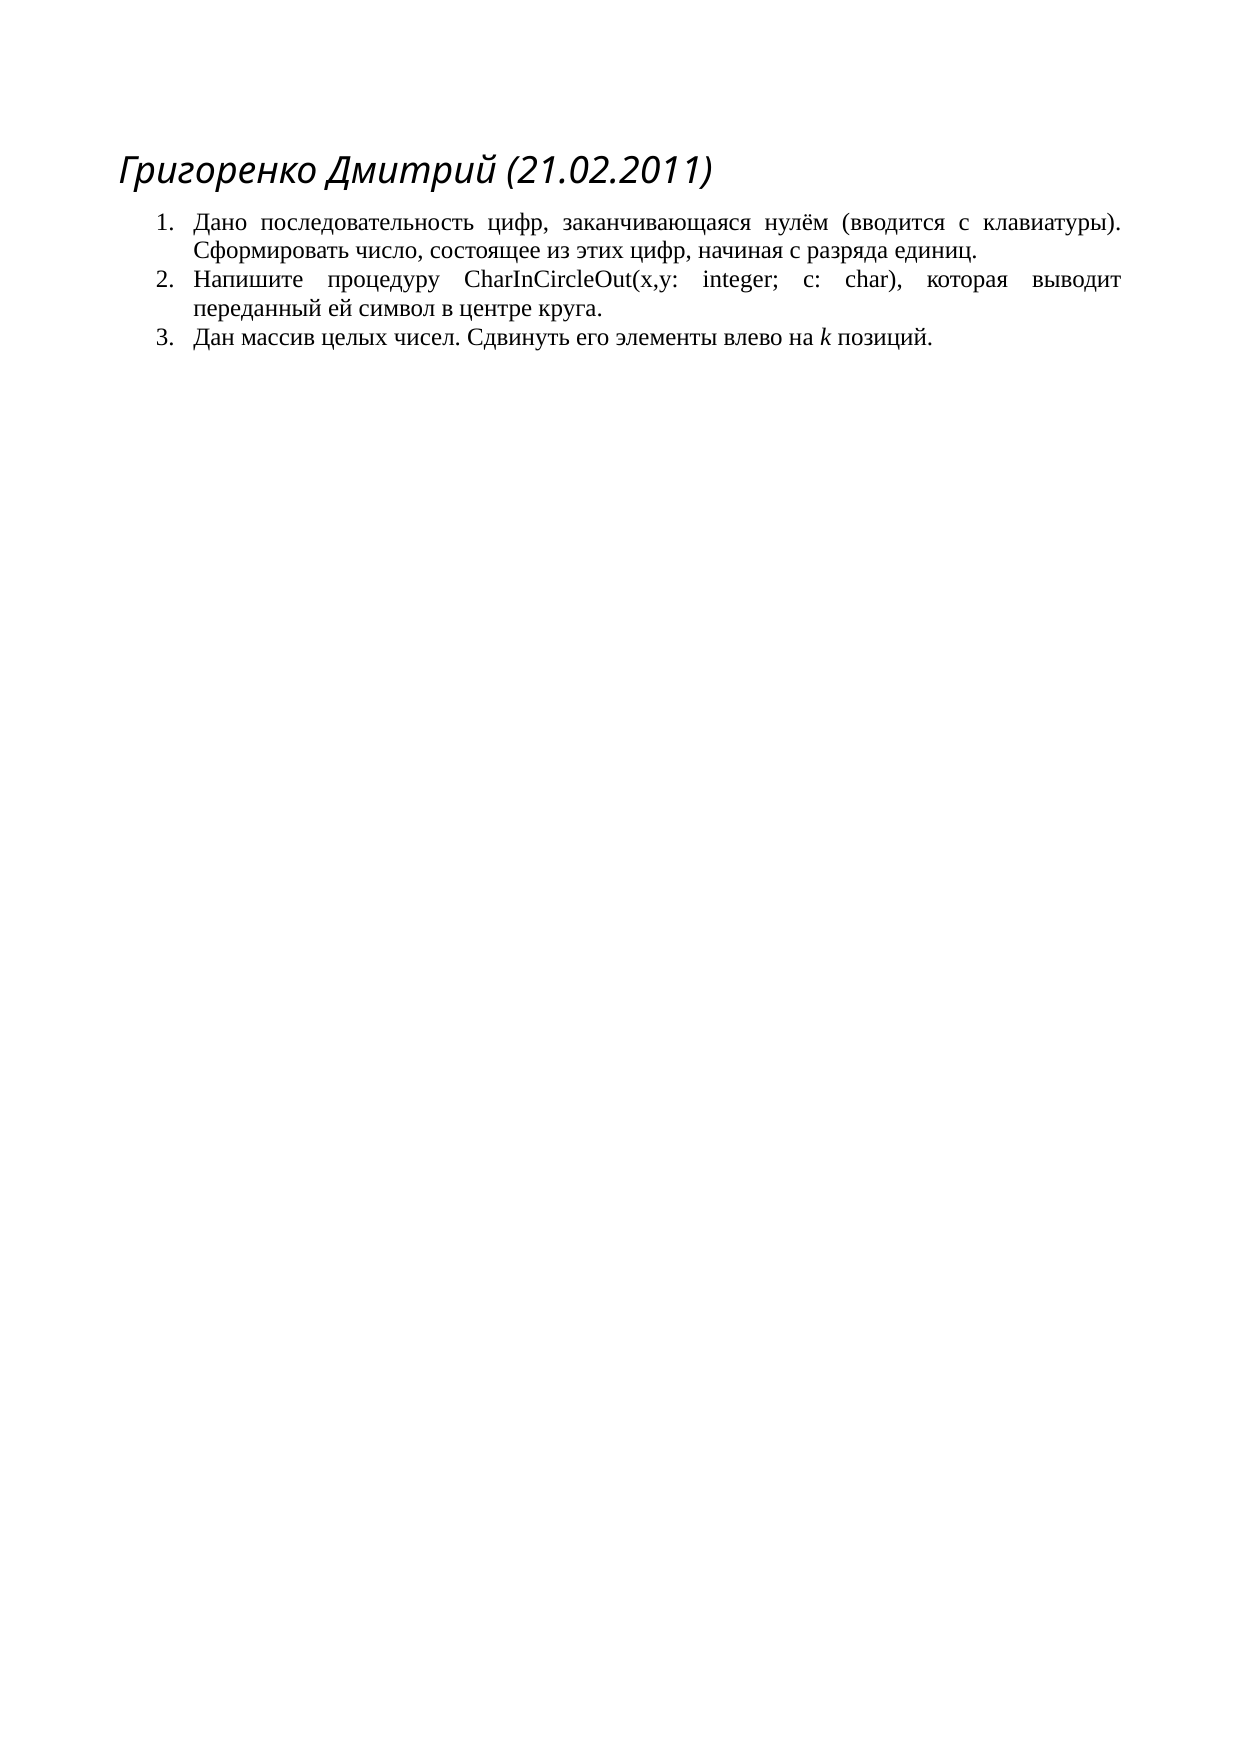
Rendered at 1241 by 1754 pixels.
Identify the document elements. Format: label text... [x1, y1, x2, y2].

list Дан массив целых чисел. Сдвинуть его элементы влево на k позиций. [156, 322, 1122, 350]
subtitle Григоренко Дмитрий (21.02.2011) [118, 143, 1122, 194]
list Напишите процедуру CharInCircleOut(x,y: integer; c: char), которая выводит переданный ей символ в центре круга. [156, 264, 1122, 322]
list Дано последовательность цифр, заканчивающаяся нулём (вводится с клавиатуры). Сформировать число, состоящее из этих цифр, начиная с разряда единиц. [156, 207, 1122, 264]
